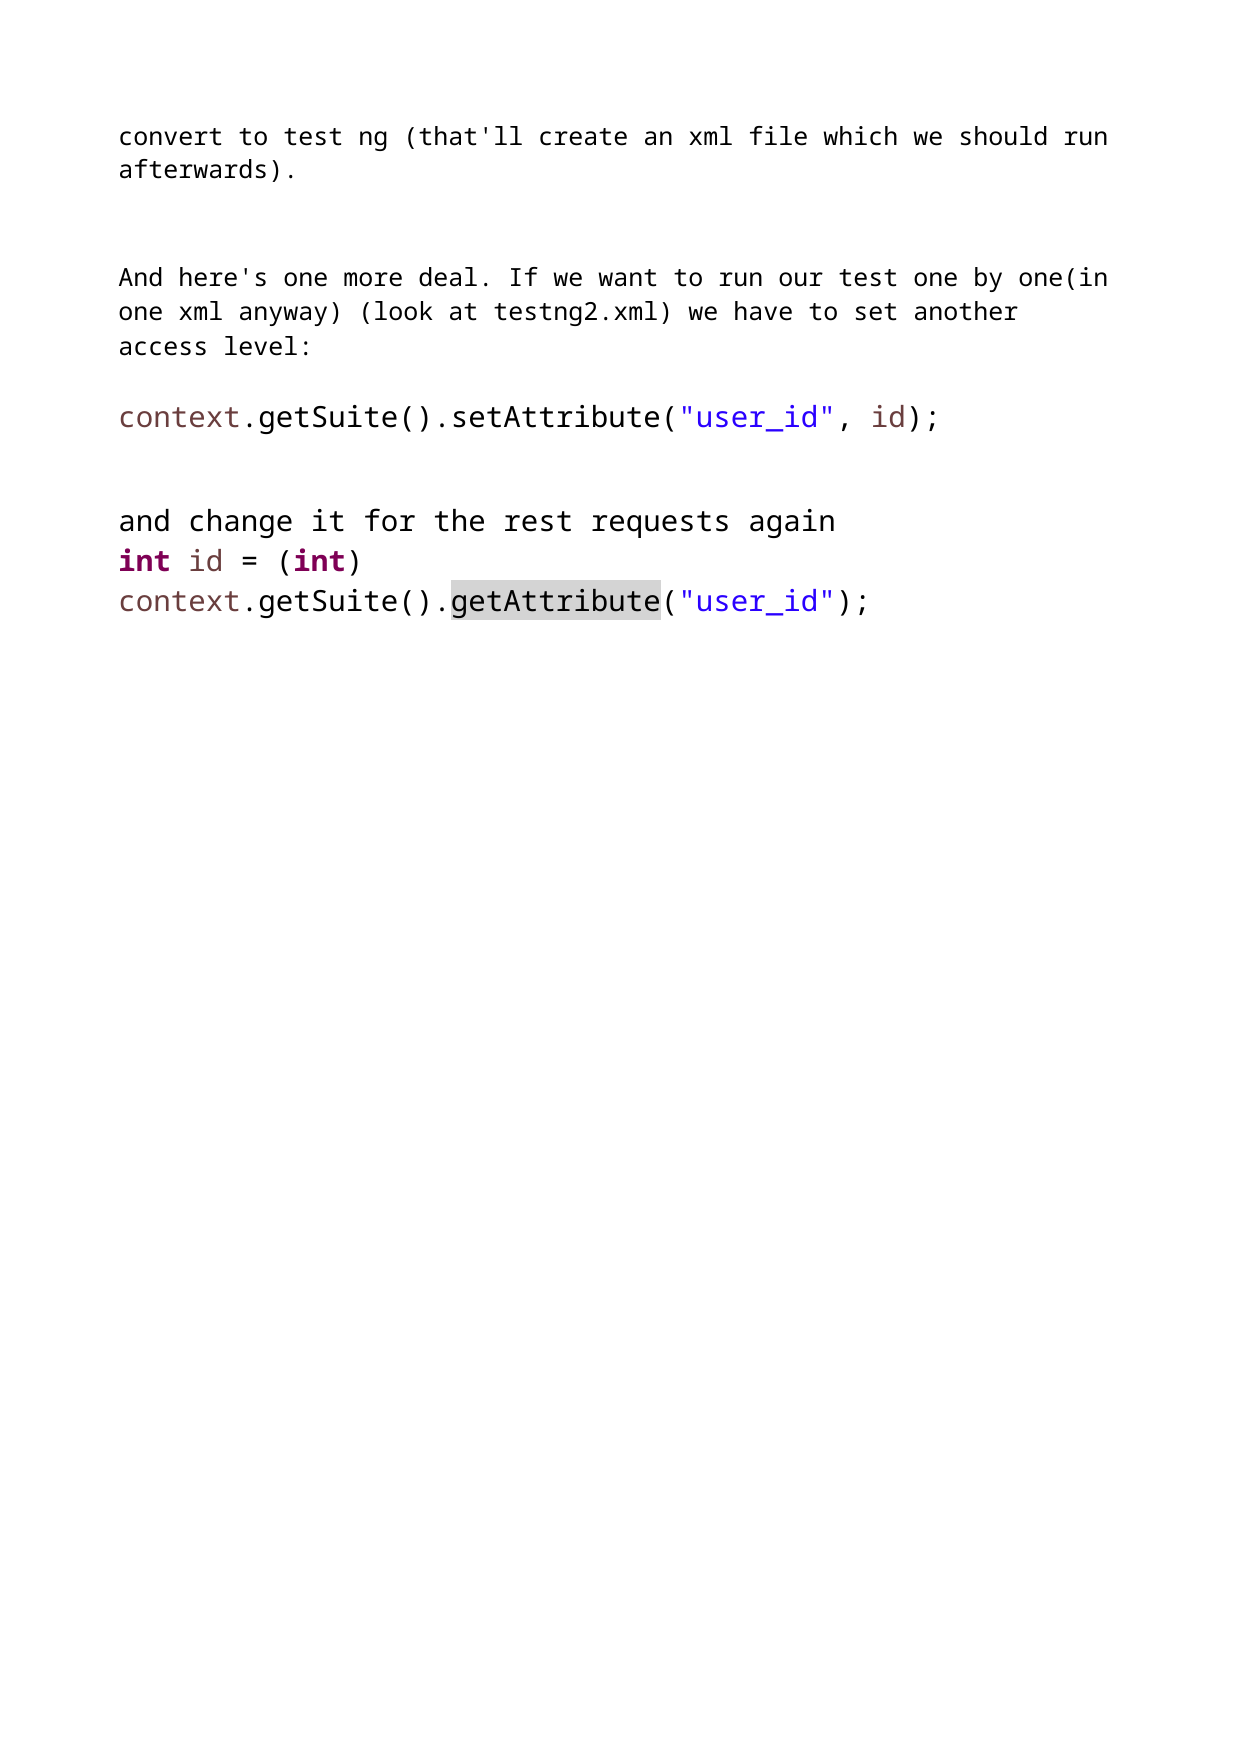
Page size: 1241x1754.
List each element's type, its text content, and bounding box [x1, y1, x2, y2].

text and change it for the rest requests again int id = (int) context.getSuite().getAttribute("user_id"); [118, 501, 1122, 620]
text convert to test ng (that'll create an xml file which we should run afterwards). And here's one more deal. If we want to run our test one by one(in one xml anyway) (look at testng2.xml) we have to set another access level: context.getSuite().setAttribute("user_id", id); [118, 118, 1122, 436]
